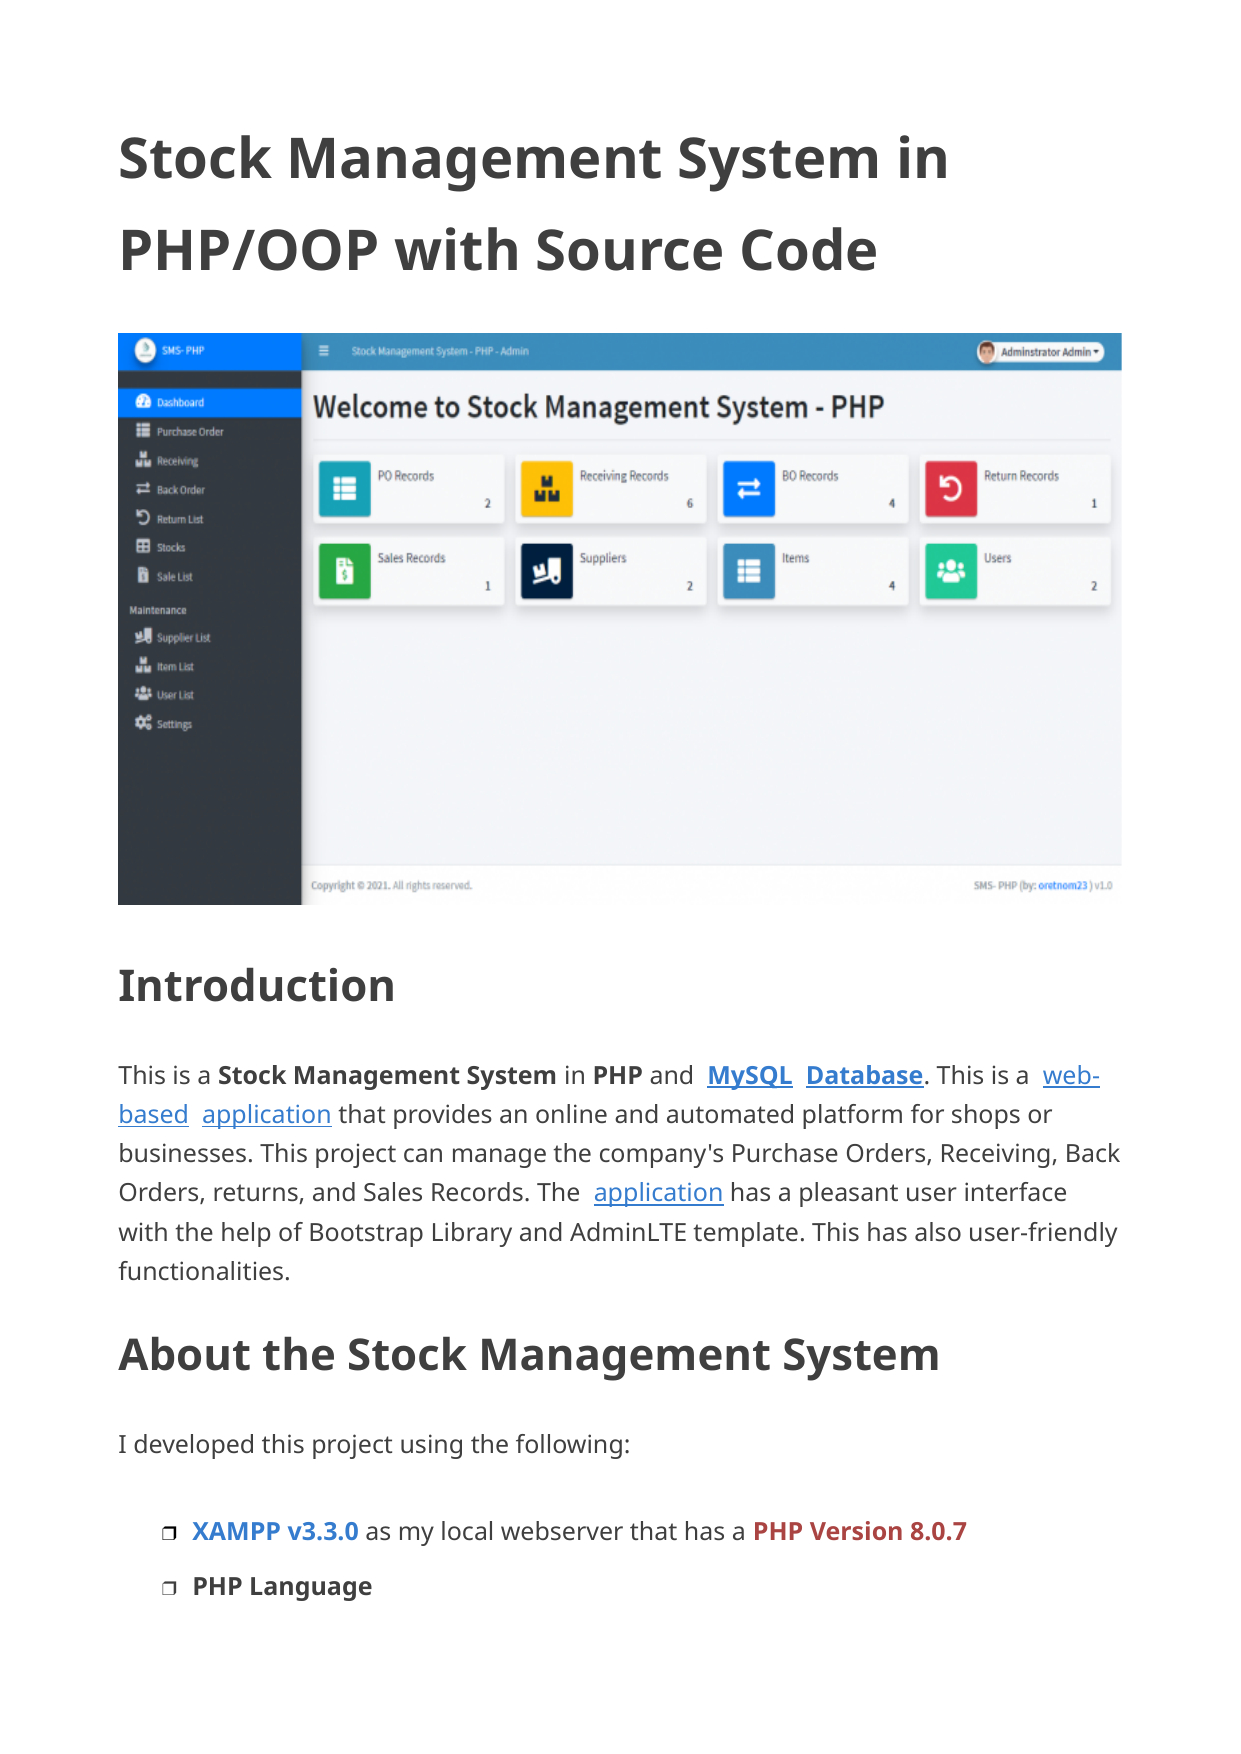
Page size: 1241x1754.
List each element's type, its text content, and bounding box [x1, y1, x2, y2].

list PHP Language [162, 1568, 1122, 1602]
picture [118, 333, 1122, 905]
list XAMPP v3.3.0 as my local webserver that has a PHP Version 8.0.7 [162, 1513, 1122, 1547]
subtitle About the Stock Management System [118, 1324, 1122, 1383]
subtitle Introduction [118, 955, 1122, 1014]
subtitle Stock Management System in PHP/OOP with Source Code [118, 118, 1122, 287]
text I developed this project using the following: [118, 1427, 1122, 1461]
text This is a Stock Management System in PHP and MySQL Database. This is a web-based application that provides an online and automated platform for shops or businesses. This project can manage the company's Purchase Orders, Receiving, Back Orders, returns, and Sales Records. The application has a pleasant user interface with the help of Bootstrap Library and AdminLTE template. This has also user-friendly functionalities. [118, 1058, 1122, 1287]
